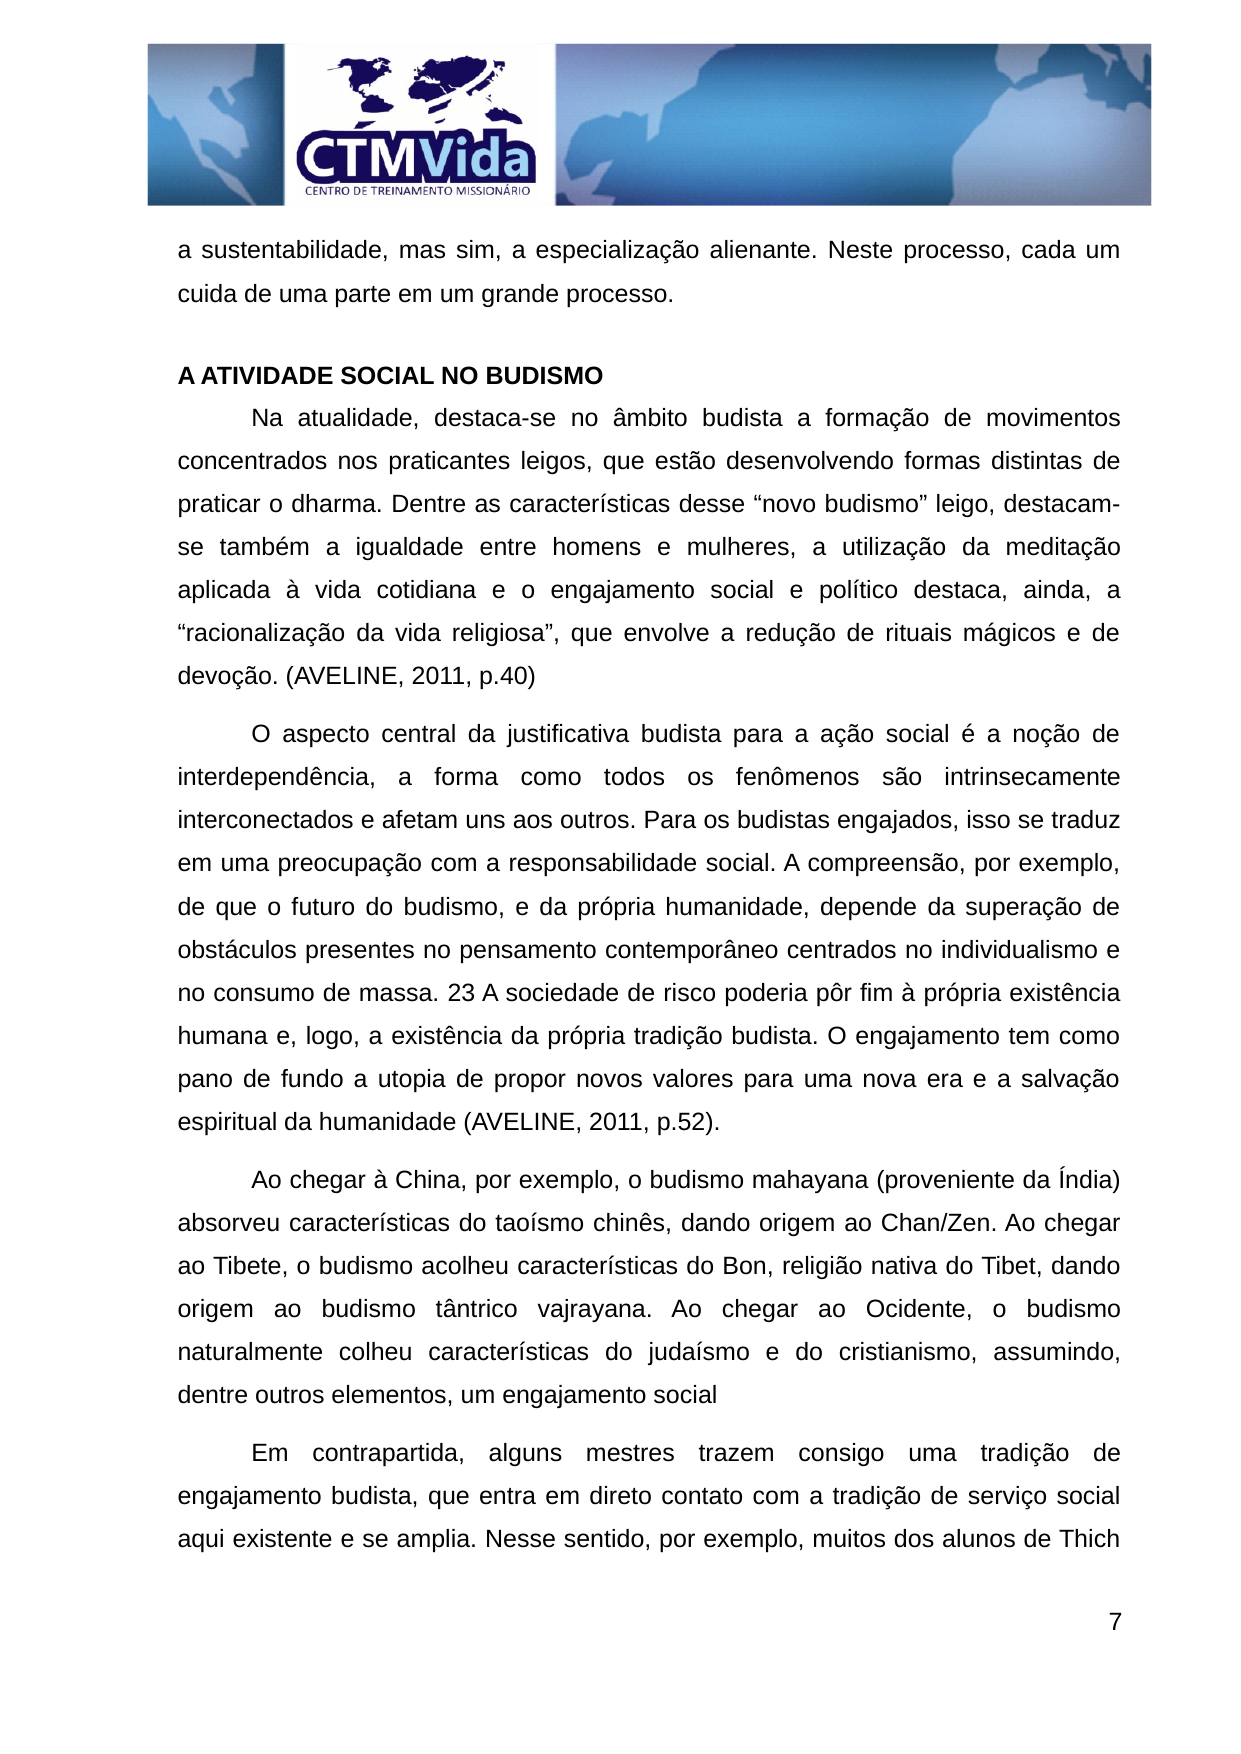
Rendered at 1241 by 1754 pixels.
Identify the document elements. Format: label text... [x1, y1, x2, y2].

text Na atualidade, destaca-se no âmbito budista a formação de movimentos concentrados nos praticantes leigos, que estão desenvolvendo formas distintas de praticar o dharma. Dentre as características desse “novo budismo” leigo, destacam-se também a igualdade entre homens e mulheres, a utilização da meditação aplicada à vida cotidiana e o engajamento social e político destaca, ainda, a “racionalização da vida religiosa”, que envolve a redução de rituais mágicos e de devoção. (AVELINE, 2011, p.40) [177, 402, 1122, 690]
subtitle A Atividade social no Budismo [177, 361, 1122, 390]
picture [147, 43, 1152, 206]
text O aspecto central da justificativa budista para a ação social é a noção de interdependência, a forma como todos os fenômenos são intrinsecamente interconectados e afetam uns aos outros. Para os budistas engajados, isso se traduz em uma preocupação com a responsabilidade social. A compreensão, por exemplo, de que o futuro do budismo, e da própria humanidade, depende da superação de obstáculos presentes no pensamento contemporâneo centrados no individualismo e no consumo de massa. 23 A sociedade de risco poderia pôr fim à própria existência humana e, logo, a existência da própria tradição budista. O engajamento tem como pano de fundo a utopia de propor novos valores para uma nova era e a salvação espiritual da humanidade (AVELINE, 2011, p.52). [177, 719, 1122, 1136]
text Em contrapartida, alguns mestres trazem consigo uma tradição de engajamento budista, que entra em direto contato com a tradição de serviço social aqui existente e se amplia. Nesse sentido, por exemplo, muitos dos alunos de Thich [177, 1438, 1122, 1553]
text a sustentabilidade, mas sim, a especialização alienante. Neste processo, cada um cuida de uma parte em um grande processo. [177, 235, 1122, 307]
text Ao chegar à China, por exemplo, o budismo mahayana (proveniente da Índia) absorveu características do taoísmo chinês, dando origem ao Chan/Zen. Ao chegar ao Tibete, o budismo acolheu características do Bon, religião nativa do Tibet, dando origem ao budismo tântrico vajrayana. Ao chegar ao Ocidente, o budismo naturalmente colheu características do judaísmo e do cristianismo, assumindo, dentre outros elementos, um engajamento social [177, 1165, 1122, 1409]
